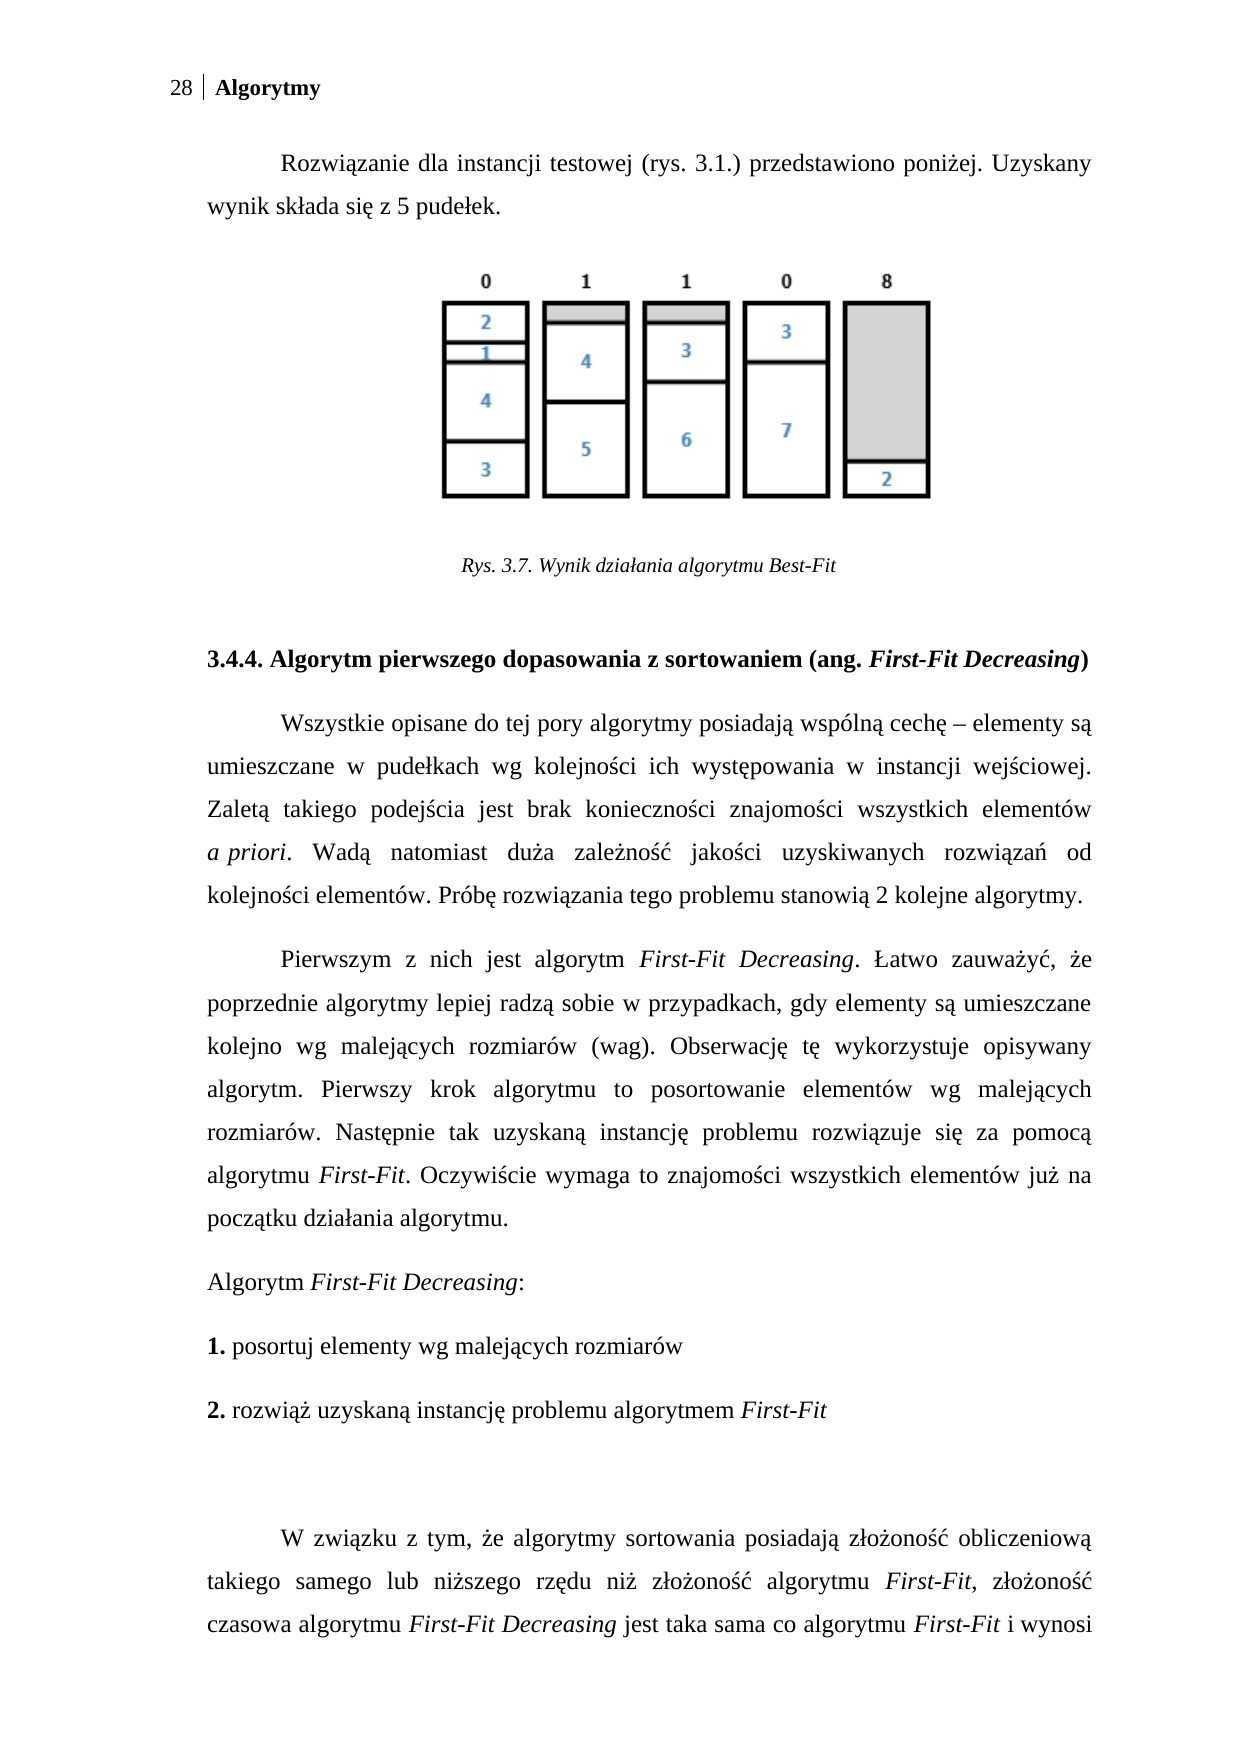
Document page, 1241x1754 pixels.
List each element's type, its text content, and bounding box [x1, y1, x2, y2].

text Wszystkie opisane do tej pory algorytmy posiadają wspólną cechę – elementy są umieszczane w pudełkach wg kolejności ich występowania w instancji wejściowej. Zaletą takiego podejścia jest brak konieczności znajomości wszystkich elementów a priori. Wadą natomiast duża zależność jakości uzyskiwanych rozwiązań od kolejności elementów. Próbę rozwiązania tego problemu stanowią 2 kolejne algorytmy. [207, 708, 1092, 909]
text Algorytm First-Fit Decreasing: [207, 1267, 1092, 1296]
text 3.4.4. Algorytm pierwszego dopasowania z sortowaniem (ang. First-Fit Decreasing) [207, 644, 1092, 673]
text 2. rozwiąż uzyskaną instancję problemu algorytmem First-Fit [207, 1395, 1092, 1424]
text Rozwiązanie dla instancji testowej (rys. 3.1.) przedstawiono poniżej. Uzyskany wynik składa się z 5 pudełek. [207, 148, 1092, 219]
text Rys. 3.7. Wynik działania algorytmu Best-Fit [207, 552, 1092, 577]
text Pierwszym z nich jest algorytm First-Fit Decreasing. Łatwo zauważyć, że poprzednie algorytmy lepiej radzą sobie w przypadkach, gdy elementy są umieszczane kolejno wg malejących rozmiarów (wag). Obserwację tę wykorzystuje opisywany algorytm. Pierwszy krok algorytmu to posortowanie elementów wg malejących rozmiarów. Następnie tak uzyskaną instancję problemu rozwiązuje się za pomocą algorytmu First-Fit. Oczywiście wymaga to znajomości wszystkich elementów już na początku działania algorytmu. [207, 944, 1092, 1232]
text W związku z tym, że algorytmy sortowania posiadają złożoność obliczeniową takiego samego lub niższego rzędu niż złożoność algorytmu First-Fit, złożoność czasowa algorytmu First-Fit Decreasing jest taka sama co algorytmu First-Fit i wynosi lub w zależności od tego czy wykorzystano 2-3 drzewa czy też nie. Rzeczywisty czas działania jest oczywiście wydłużony o czas sortowania elementów. [207, 1523, 1092, 1638]
text 1. posortuj elementy wg malejących rozmiarów [207, 1331, 1092, 1360]
